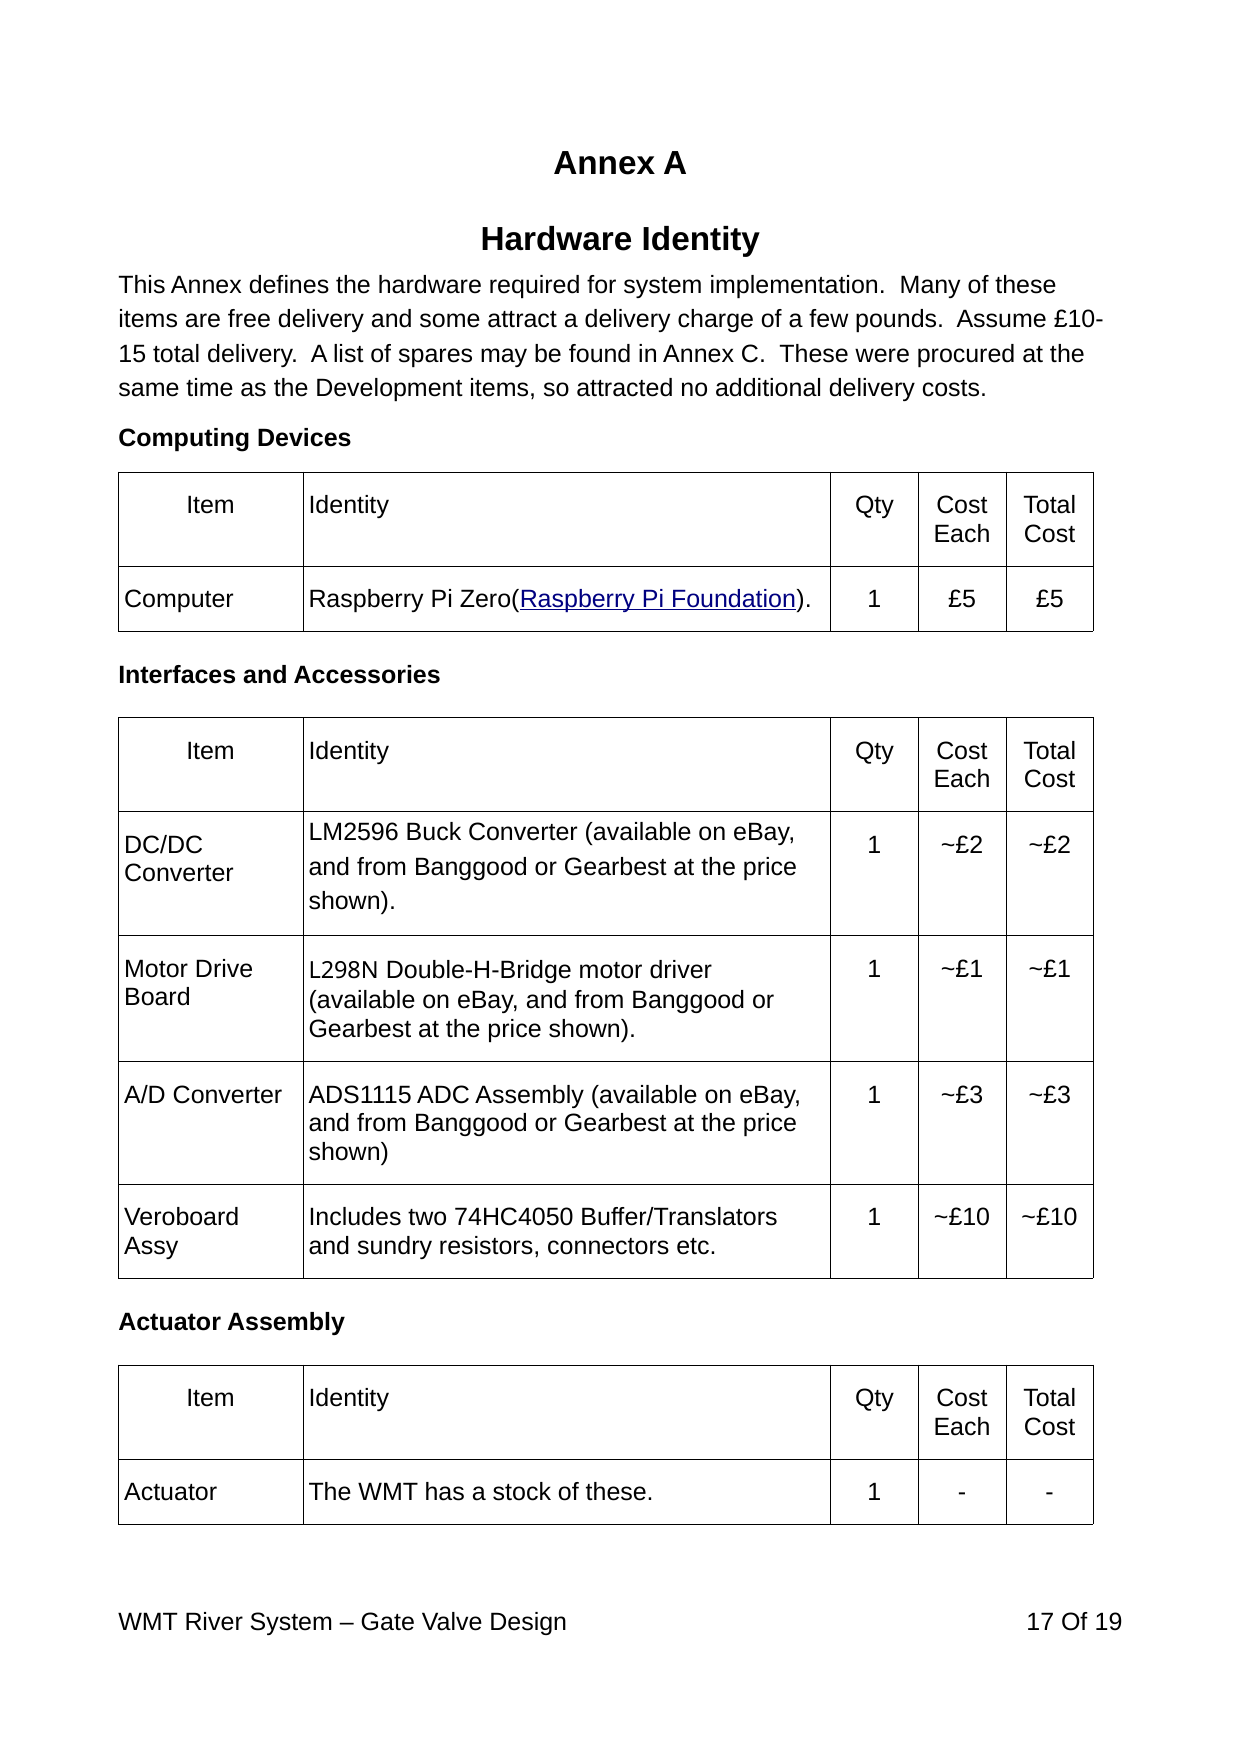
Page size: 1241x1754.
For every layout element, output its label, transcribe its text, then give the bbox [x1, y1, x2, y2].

table_cell 1 [831, 1185, 918, 1278]
table_cell £5 [1007, 567, 1093, 631]
table_cell ~£1 [919, 936, 1006, 1061]
table_header Identity [304, 473, 830, 566]
table_header Item [119, 473, 303, 566]
table_cell ADS1115 ADC Assembly (available on eBay, and from Banggood or Gearbest at the price shown) [304, 1062, 830, 1184]
table_header Total Cost [1007, 718, 1093, 811]
table_cell ~£10 [919, 1185, 1006, 1278]
table_cell Veroboard Assy [119, 1185, 303, 1278]
table_cell 1 [831, 936, 918, 1061]
table_cell LM2596 Buck Converter (available on eBay, and from Banggood or Gearbest at the price shown). [304, 812, 830, 935]
table_cell 1 [831, 1062, 918, 1184]
table_cell ~£2 [919, 812, 1006, 935]
table_cell Actuator [119, 1460, 303, 1524]
table_cell £5 [919, 567, 1006, 631]
table_cell - [1007, 1460, 1093, 1524]
table_header Cost Each [919, 718, 1006, 811]
text Actuator Assembly [118, 1307, 1122, 1336]
table_cell The WMT has a stock of these. [304, 1460, 830, 1524]
table_header Qty [831, 473, 918, 566]
table_header Qty [831, 1366, 918, 1458]
table_header Cost Each [919, 1366, 1006, 1458]
table_cell Computer [119, 567, 303, 631]
table_header Cost Each [919, 473, 1006, 566]
table_cell ~£10 [1007, 1185, 1093, 1278]
table_cell - [919, 1460, 1006, 1524]
text Computing Devices [118, 422, 1122, 451]
table_header Item [119, 718, 303, 811]
table_cell 1 [831, 567, 918, 631]
table_cell ~£3 [1007, 1062, 1093, 1184]
table_cell ~£2 [1007, 812, 1093, 935]
table_cell 1 [831, 812, 918, 935]
table_cell ~£3 [919, 1062, 1006, 1184]
table_cell Raspberry Pi Zero(Raspberry Pi Foundation). [304, 567, 830, 631]
table_cell ~£1 [1007, 936, 1093, 1061]
table_cell DC/DC Converter [119, 812, 303, 935]
text Interfaces and Accessories [118, 660, 1122, 688]
table_header Identity [304, 718, 830, 811]
table_header Identity [304, 1366, 830, 1458]
table_cell Motor Drive Board [119, 936, 303, 1061]
subtitle Hardware Identity [118, 219, 1122, 257]
table_cell A/D Converter [119, 1062, 303, 1184]
table_cell 1 [831, 1460, 918, 1524]
table_cell Includes two 74HC4050 Buffer/Translators and sundry resistors, connectors etc. [304, 1185, 830, 1278]
table_header Qty [831, 718, 918, 811]
table_header Total Cost [1007, 473, 1093, 566]
table_header Item [119, 1366, 303, 1458]
text This Annex defines the hardware required for system implementation. Many of these items are free delivery and some attract a delivery charge of a few pounds. Assume £10-15 total delivery. A list of spares may be found in Annex C. These were procured at the same time as the Development items, so attracted no additional delivery costs. [118, 270, 1122, 402]
subtitle Annex A [118, 143, 1122, 182]
table_header Total Cost [1007, 1366, 1093, 1458]
table_cell L298N Double-H-Bridge motor driver (available on eBay, and from Banggood or Gearbest at the price shown). [304, 936, 830, 1061]
